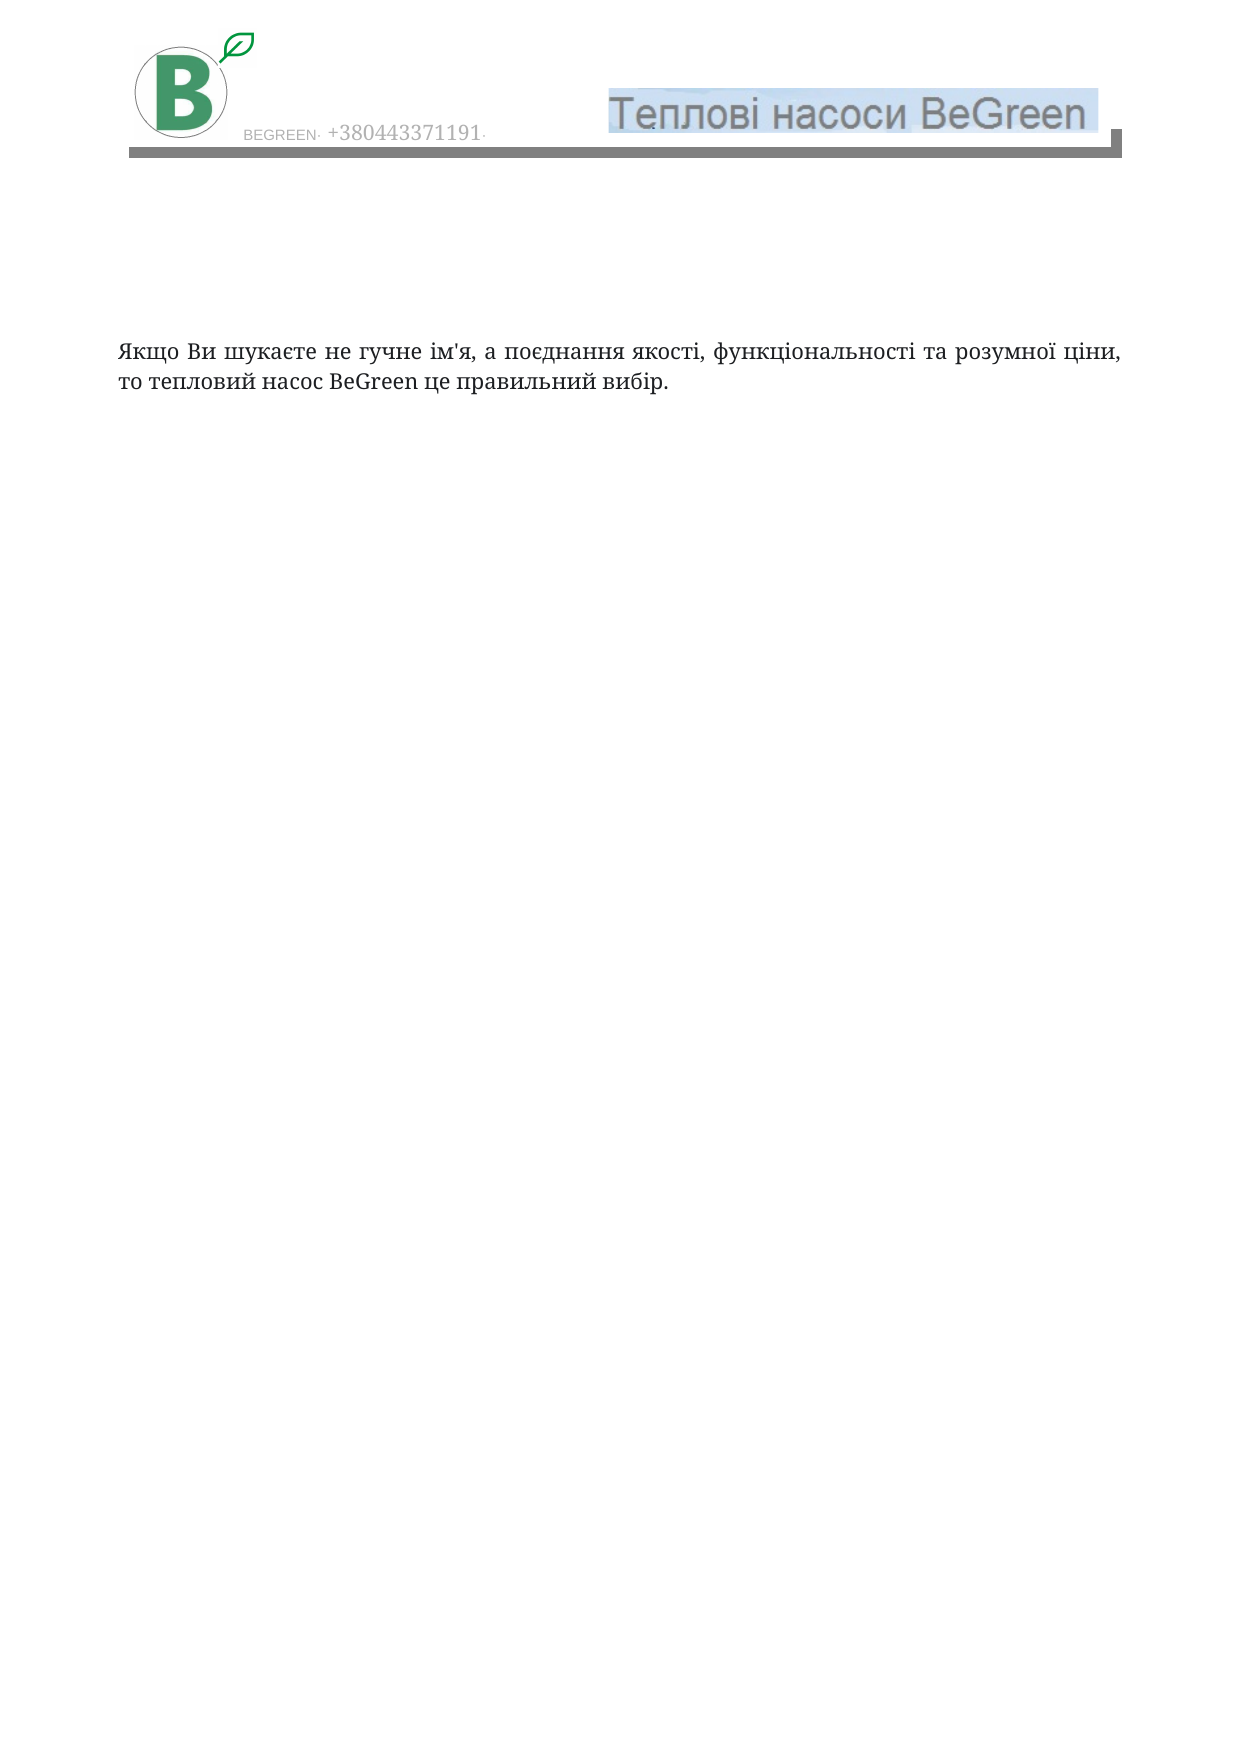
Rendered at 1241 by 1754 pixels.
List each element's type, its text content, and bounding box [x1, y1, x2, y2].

picture [133, 28, 258, 140]
text Якщо Ви шукаєте не гучне ім'я, а поєднання якості, функціональності та розумної ціни, то тепловий насос BeGreen це правильний вибір. [118, 336, 1122, 396]
picture [608, 88, 1099, 133]
